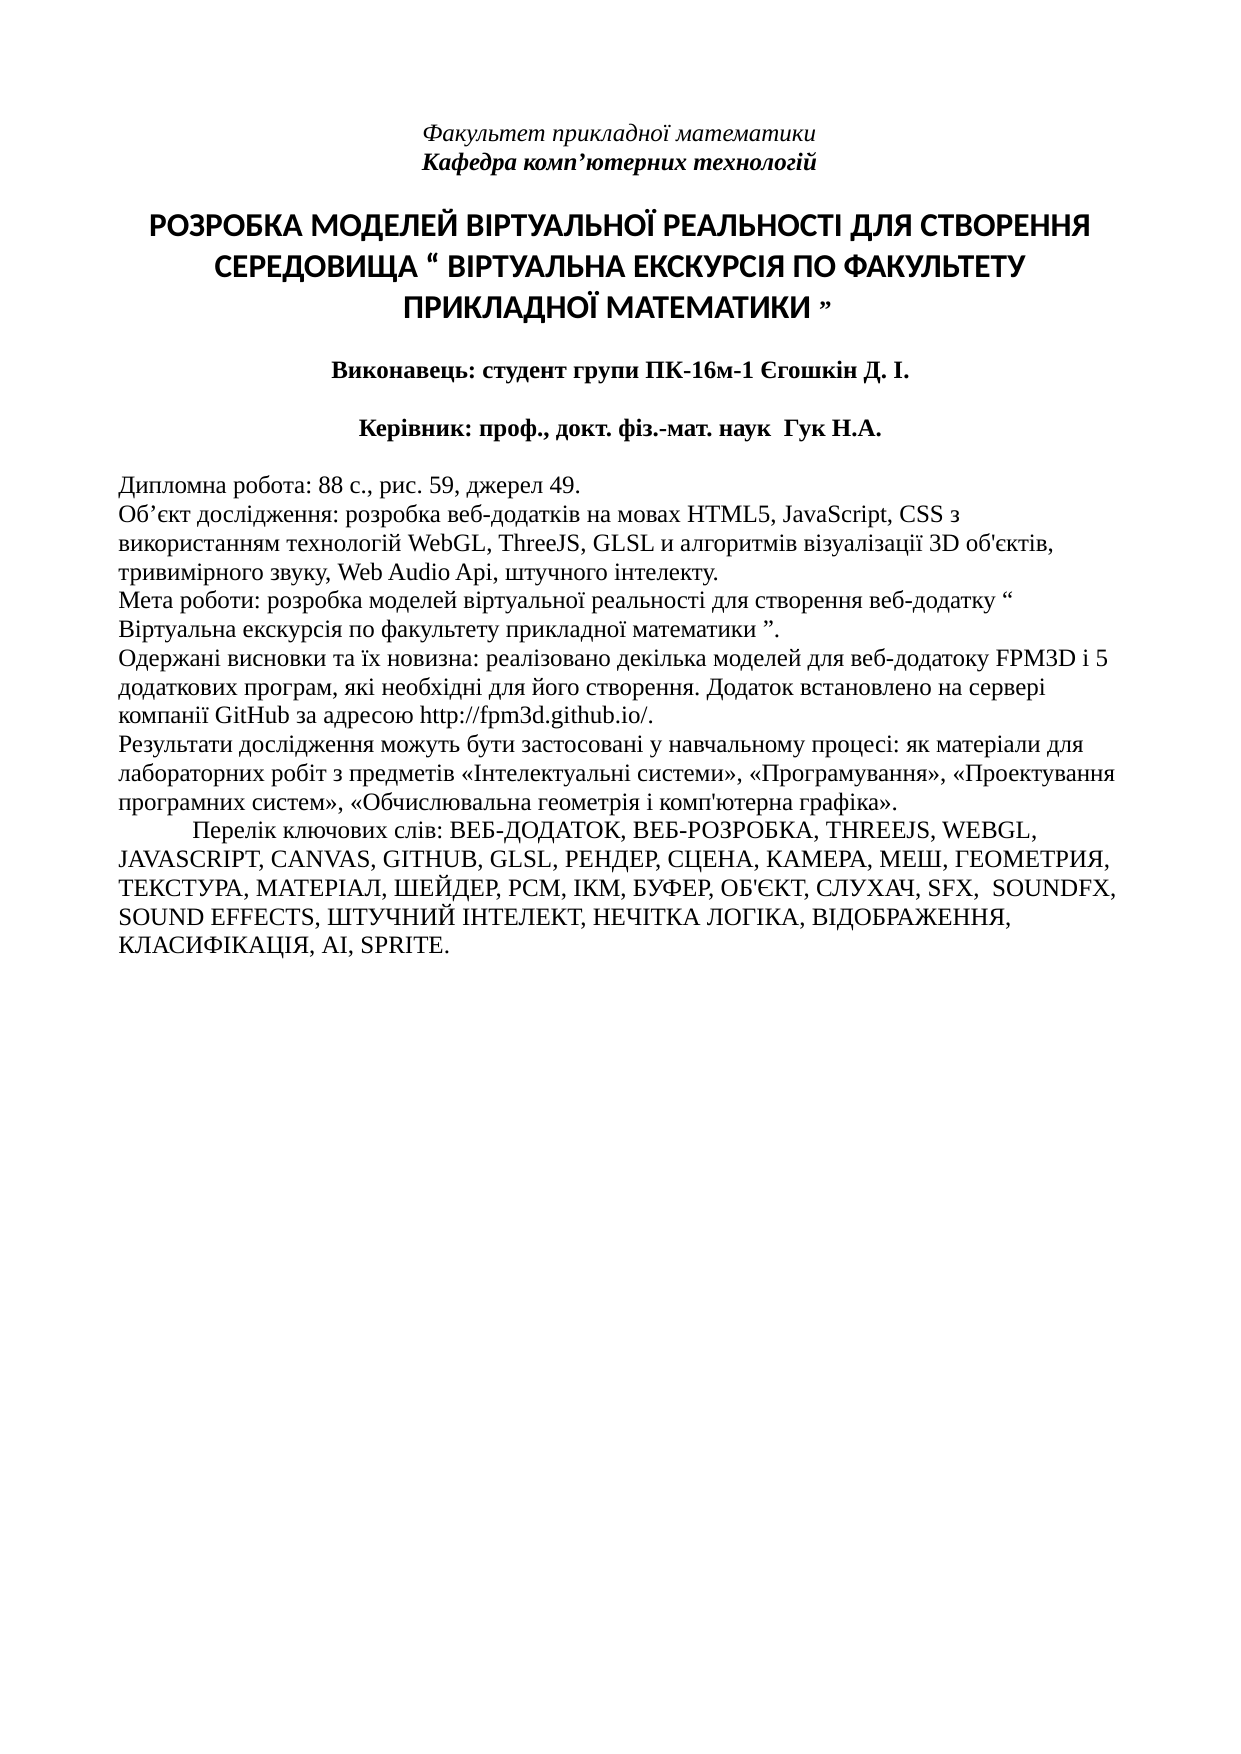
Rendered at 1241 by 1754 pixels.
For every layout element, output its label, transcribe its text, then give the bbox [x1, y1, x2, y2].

text Мета роботи: розробка моделей віртуальної реальності для створення веб-додатку “ Віртуальна екскурсія по факультету прикладної математики ”. [118, 585, 1122, 643]
text Факультет прикладної математики [118, 118, 1122, 147]
text Результати дослідження можуть бути застосовані у навчальному процесі: як матеріали для лабораторних робіт з предметів «Інтелектуальні системи», «Програмування», «Проектування програмних систем», «Обчислювальна геометрія і комп'ютерна графіка». [118, 729, 1122, 815]
text Керівник: проф., докт. фіз.-мат. наук Гук Н.А. [118, 413, 1122, 442]
text Об’єкт дослідження: розробка веб-додатків на мовах HTML5, JavaScript, CSS з використанням технологій WebGL, ThreeJS, GLSL и алгоритмів візуалізації 3D об'єктів, тривимірного звуку, Web Audio Api, штучного інтелекту. [118, 499, 1122, 585]
text Одержані висновки та їх новизна: реалізовано декілька моделей для веб-додатоку FPM3D і 5 додаткових програм, які необхідні для його створення. Додаток встановлено на сервері компанії GitHub за адресою http://fpm3d.github.io/. [118, 643, 1122, 729]
text РОЗРОБКА МОДЕЛЕЙ ВІРТУАЛЬНОЇ РЕАЛЬНОСТІ ДЛЯ СТВОРЕННЯ СЕРЕДОВИЩА “ ВІРТУАЛЬНА ЕКСКУРСІЯ ПО ФАКУЛЬТЕТУ ПРИКЛАДНОЇ МАТЕМАТИКИ ” [118, 204, 1122, 327]
text Кафедра комп’ютерних технологій [118, 147, 1122, 176]
text Виконавець: студент групи ПК-16м-1 Єгошкін Д. І. [118, 355, 1122, 384]
text Перелік ключових слів: ВЕБ-ДОДАТОК, ВЕБ-РОЗРОБКА, THREEJS, WEBGL, JAVASCRIPT, CANVAS, GITHUB, GLSL, РЕНДЕР, СЦЕНА, КАМЕРА, МЕШ, ГЕОМЕТРИЯ, ТЕКСТУРА, МАТЕРІАЛ, ШЕЙДЕР, PCM, ІКМ, БУФЕР, ОБ'ЄКТ, СЛУХАЧ, SFX, SOUNDFX, SOUND EFFECTS, ШТУЧНИЙ ІНТЕЛЕКТ, НЕЧІТКА ЛОГІКА, ВІДОБРАЖЕННЯ, КЛАСИФІКАЦІЯ, AI, SPRITE. [118, 815, 1122, 959]
text Дипломна робота: 88 с., рис. 59, джерел 49. [118, 470, 1122, 499]
